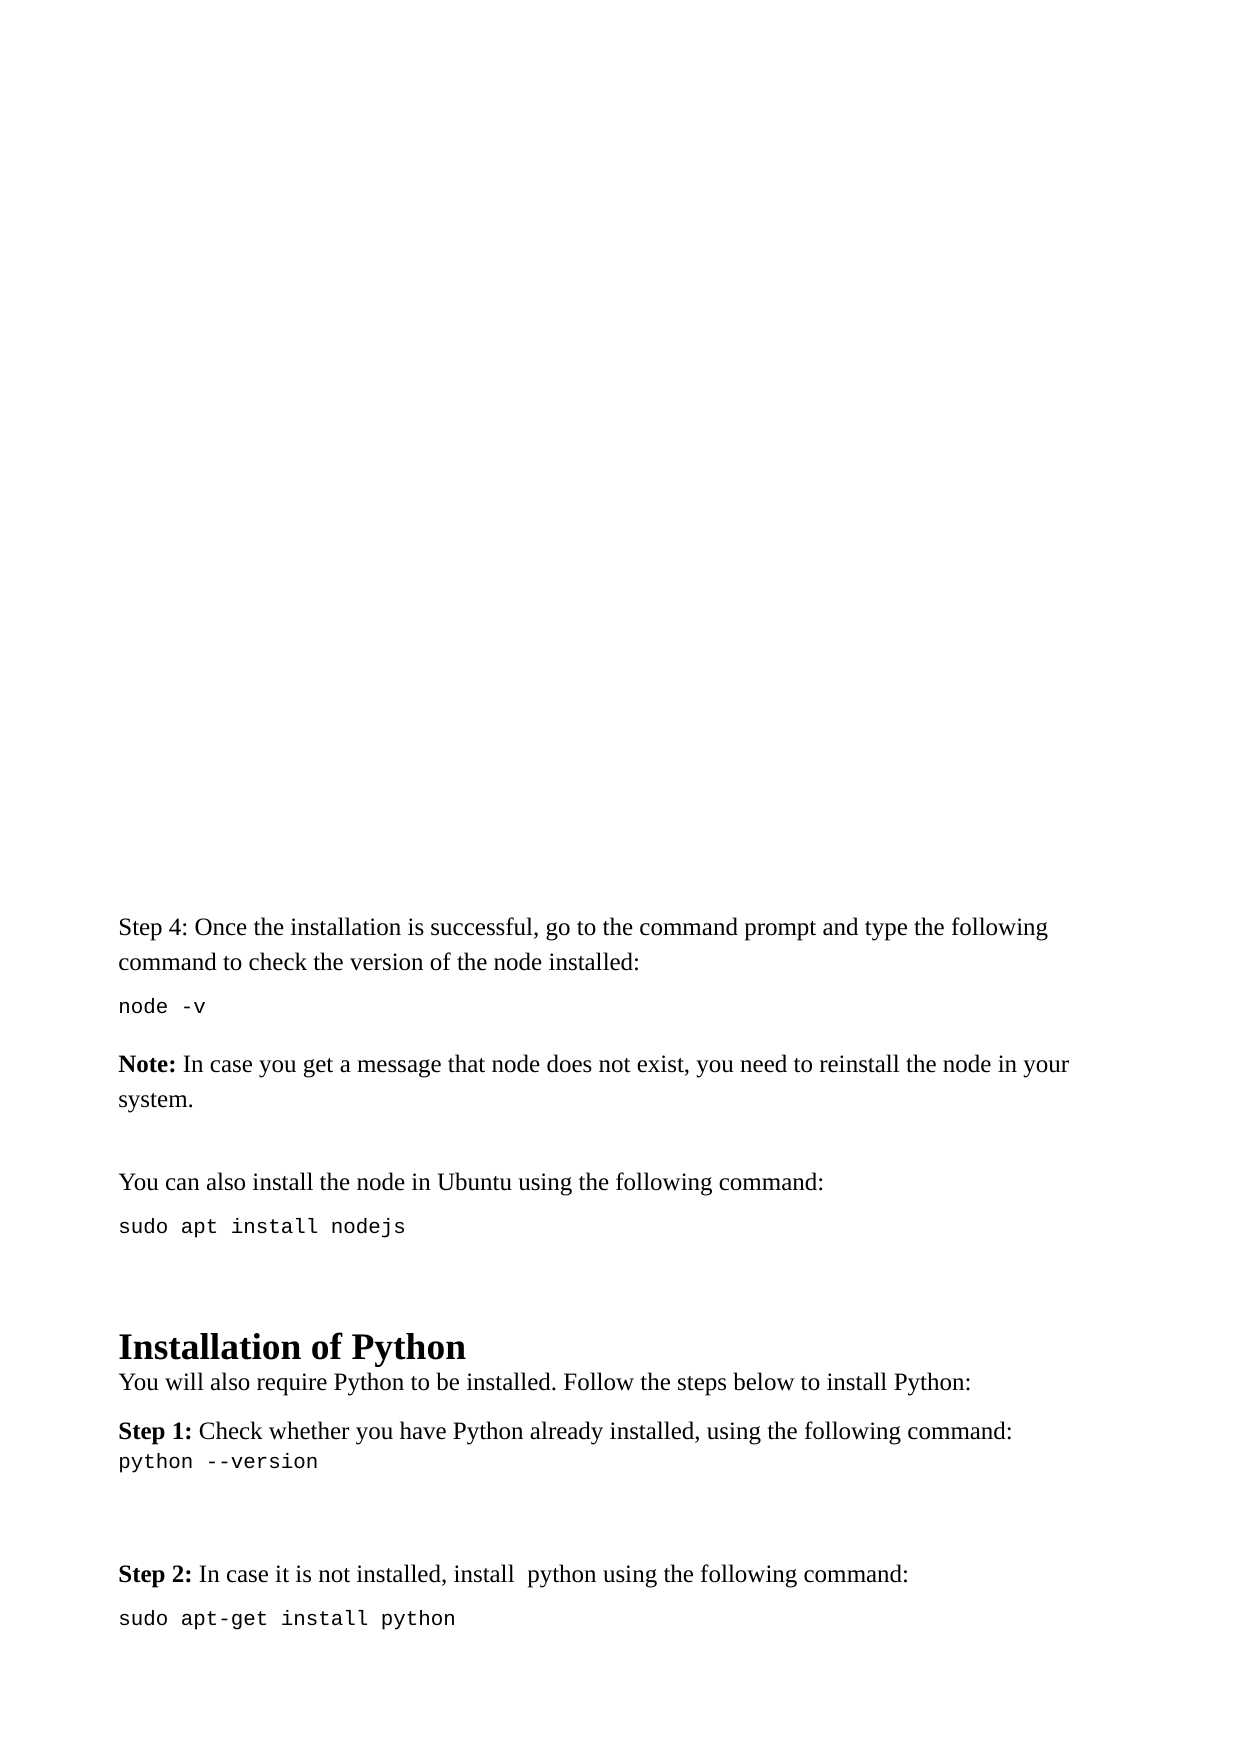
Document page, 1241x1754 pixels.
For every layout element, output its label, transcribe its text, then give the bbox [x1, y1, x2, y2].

subtitle Installation of Python [118, 1324, 1122, 1367]
text Step 4: Once the installation is successful, go to the command prompt and type the following command to check the version of the node installed: [118, 912, 1122, 976]
text sudo apt install nodejs [118, 1216, 1122, 1240]
text Step 2: In case it is not installed, install python using the following command: [118, 1559, 1122, 1588]
text You will also require Python to be installed. Follow the steps below to install Python: [118, 1367, 1122, 1396]
text Step 1: Check whether you have Python already installed, using the following command: [118, 1416, 1122, 1445]
text node -v [118, 996, 1122, 1020]
text Note: In case you get a message that node does not exist, you need to reinstall the node in your system. [118, 1049, 1122, 1112]
text python --version [118, 1451, 1122, 1474]
text You can also install the node in Ubuntu using the following command: [118, 1167, 1122, 1196]
text sudo apt-get install python [118, 1608, 1122, 1632]
